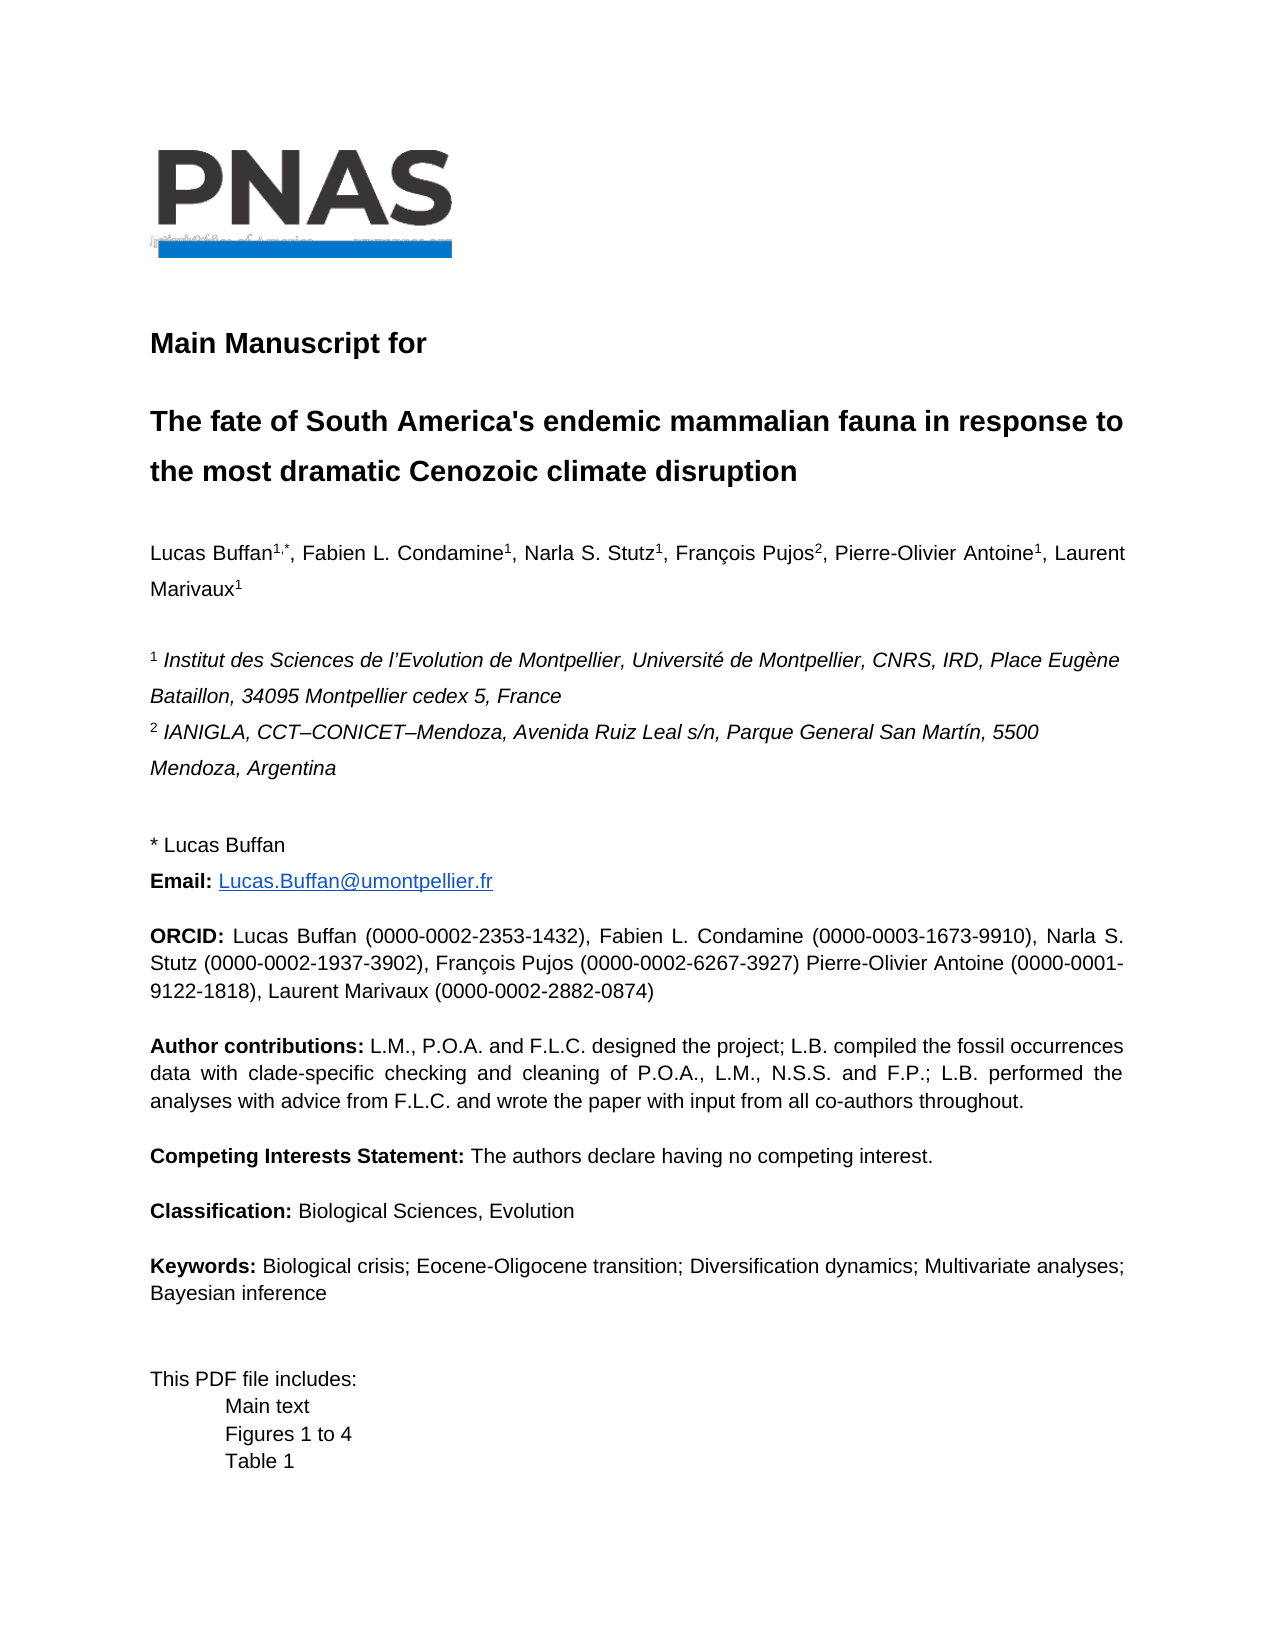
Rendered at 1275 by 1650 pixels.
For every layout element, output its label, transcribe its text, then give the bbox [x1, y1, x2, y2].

text Keywords: Biological crisis; Eocene-Oligocene transition; Diversification dynamics; Multivariate analyses; Bayesian inference [150, 1254, 1125, 1305]
text Classification: Biological Sciences, Evolution [150, 1199, 1125, 1223]
text 1 Institut des Sciences de l’Evolution de Montpellier, Université de Montpellier, CNRS, IRD, Place Eugène Bataillon, 34095 Montpellier cedex 5, France 2 IANIGLA, CCT–CONICET–Mendoza, Avenida Ruiz Leal s/n, Parque General San Martín, 5500 Mendoza, Argentina [150, 648, 1125, 819]
text This PDF file includes: [150, 1366, 1125, 1390]
text ORCID: Lucas Buffan (0000-0002-2353-1432), Fabien L. Condamine (0000-0003-1673-9910), Narla S. Stutz (0000-0002-1937-3902), François Pujos (0000-0002-6267-3927) Pierre-Olivier Antoine (0000-0001-9122-1818), Laurent Marivaux (0000-0002-2882-0874) [150, 924, 1125, 1003]
text Lucas Buffan1,*, Fabien L. Condamine1, Narla S. Stutz1, François Pujos2, Pierre-Olivier Antoine1, Laurent Marivaux1 [150, 541, 1125, 600]
picture [150, 150, 457, 258]
text * Lucas Buffan [150, 833, 1125, 857]
text Figures 1 to 4 [150, 1421, 1125, 1445]
text Competing Interests Statement: The authors declare having no competing interest. [150, 1144, 1125, 1168]
text Email: Lucas.Buffan@umontpellier.fr [150, 869, 1125, 893]
text Table 1 [150, 1449, 1125, 1473]
text Author contributions: L.M., P.O.A. and F.L.C. designed the project; L.B. compiled the fossil occurrences data with clade-specific checking and cleaning of P.O.A., L.M., N.S.S. and F.P.; L.B. performed the analyses with advice from F.L.C. and wrote the paper with input from all co-authors throughout. [150, 1034, 1125, 1113]
text Main Manuscript for [150, 326, 1125, 359]
text The fate of South America's endemic mammalian fauna in response to the most dramatic Cenozoic climate disruption [150, 404, 1125, 488]
text Main text [150, 1394, 1125, 1418]
